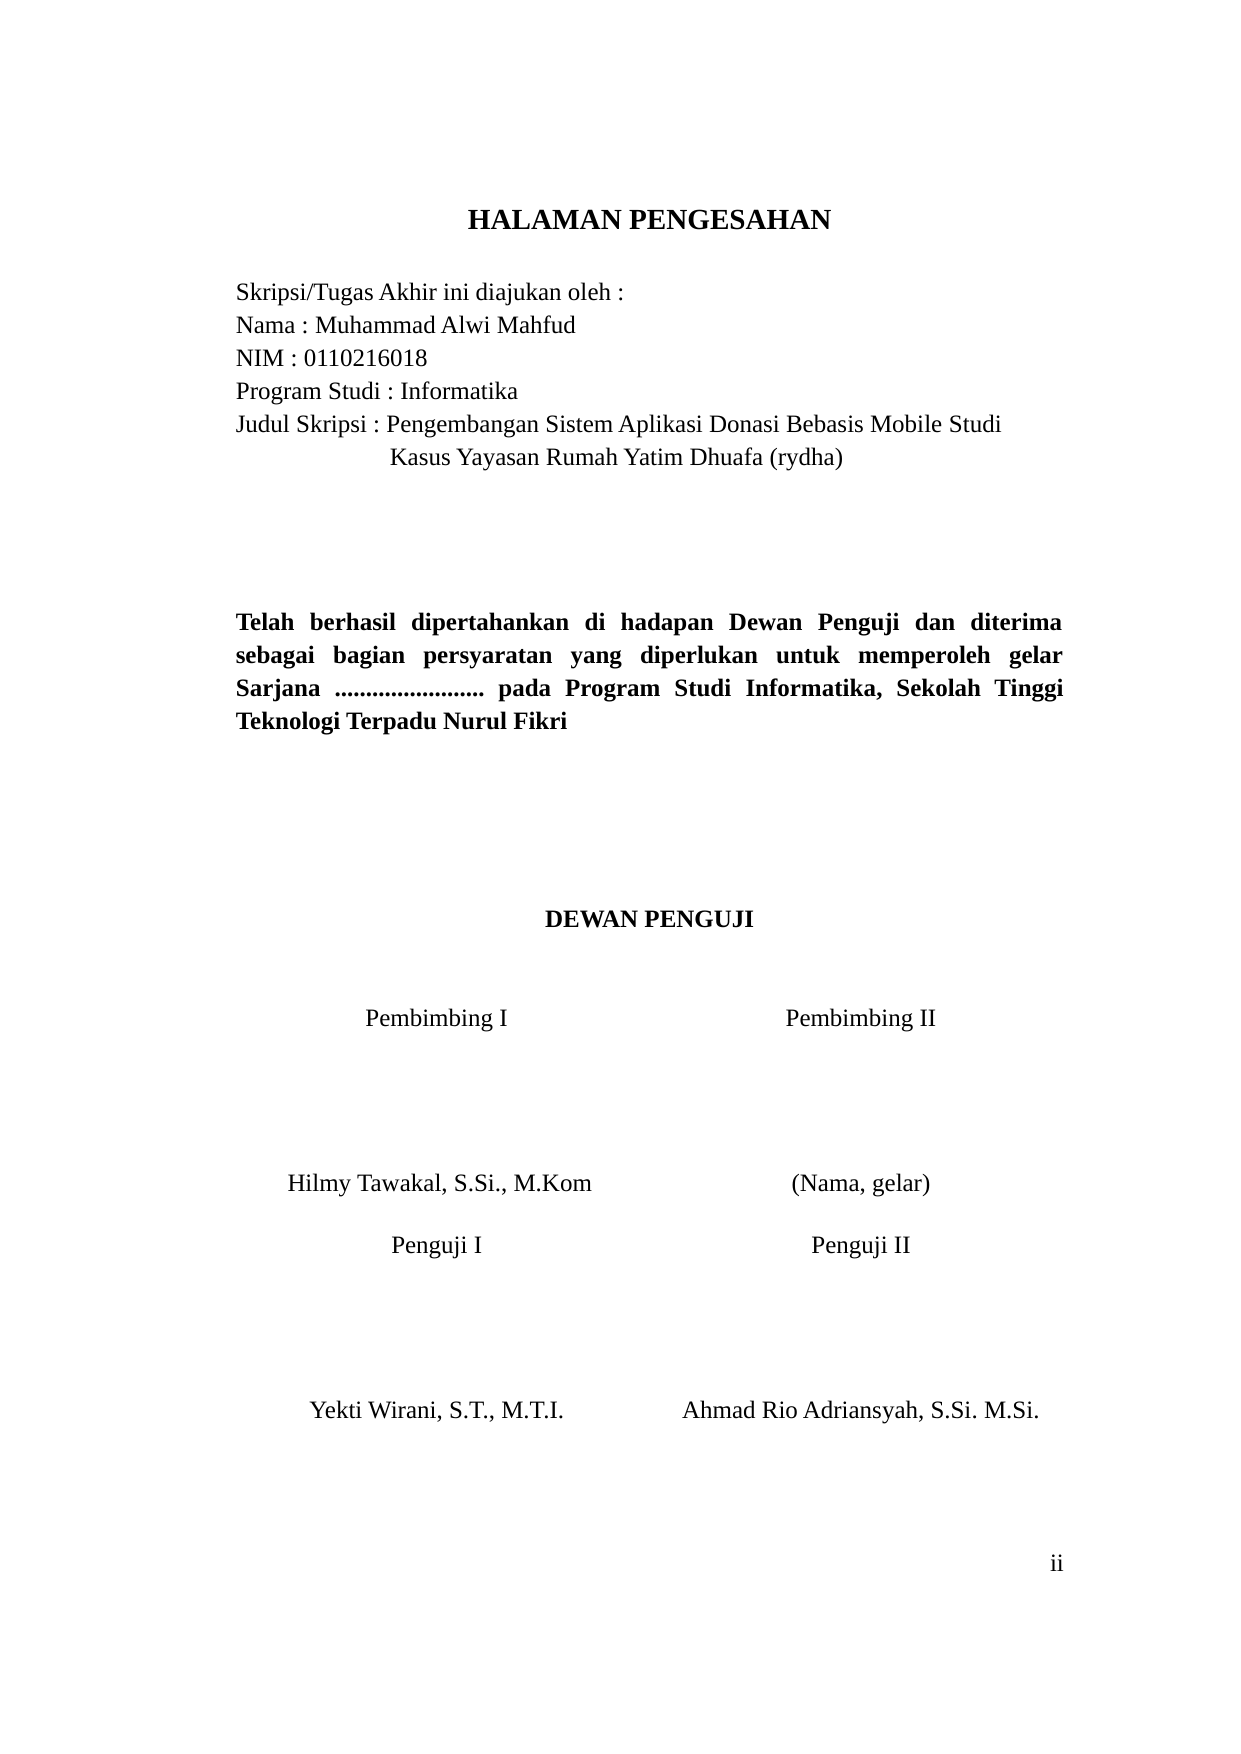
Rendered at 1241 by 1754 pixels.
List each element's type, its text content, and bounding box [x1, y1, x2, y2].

text Telah berhasil dipertahankan di hadapan Dewan Penguji dan diterima sebagai bagian persyaratan yang diperlukan untuk memperoleh gelar Sarjana ........................ pada Program Studi Informatika, Sekolah Tinggi Teknologi Terpadu Nurul Fikri [236, 607, 1063, 735]
text Skripsi/Tugas Akhir ini diajukan oleh : [236, 277, 1063, 306]
table_cell Penguji II Ahmad Rio Adriansyah, S.Si. M.Si. [649, 1230, 1073, 1424]
table_header Pembimbing I Hilmy Tawakal, S.Si., M.Kom [224, 1003, 648, 1230]
text NIM : 0110216018 [236, 343, 1063, 372]
table_header Pembimbing II (Nama, gelar) [649, 1003, 1073, 1230]
text Judul Skripsi : Pengembangan Sistem Aplikasi Donasi Bebasis Mobile Studi Kasus Yayasan Rumah Yatim Dhuafa (rydha) [236, 409, 1063, 471]
text Program Studi : Informatika [236, 376, 1063, 404]
table_cell Penguji I Yekti Wirani, S.T., M.T.I. [224, 1230, 648, 1424]
subtitle HALAMAN PENGESAHAN [236, 202, 1063, 236]
text Nama : Muhammad Alwi Mahfud [236, 310, 1063, 338]
text DEWAN PENGUJI [236, 904, 1063, 933]
